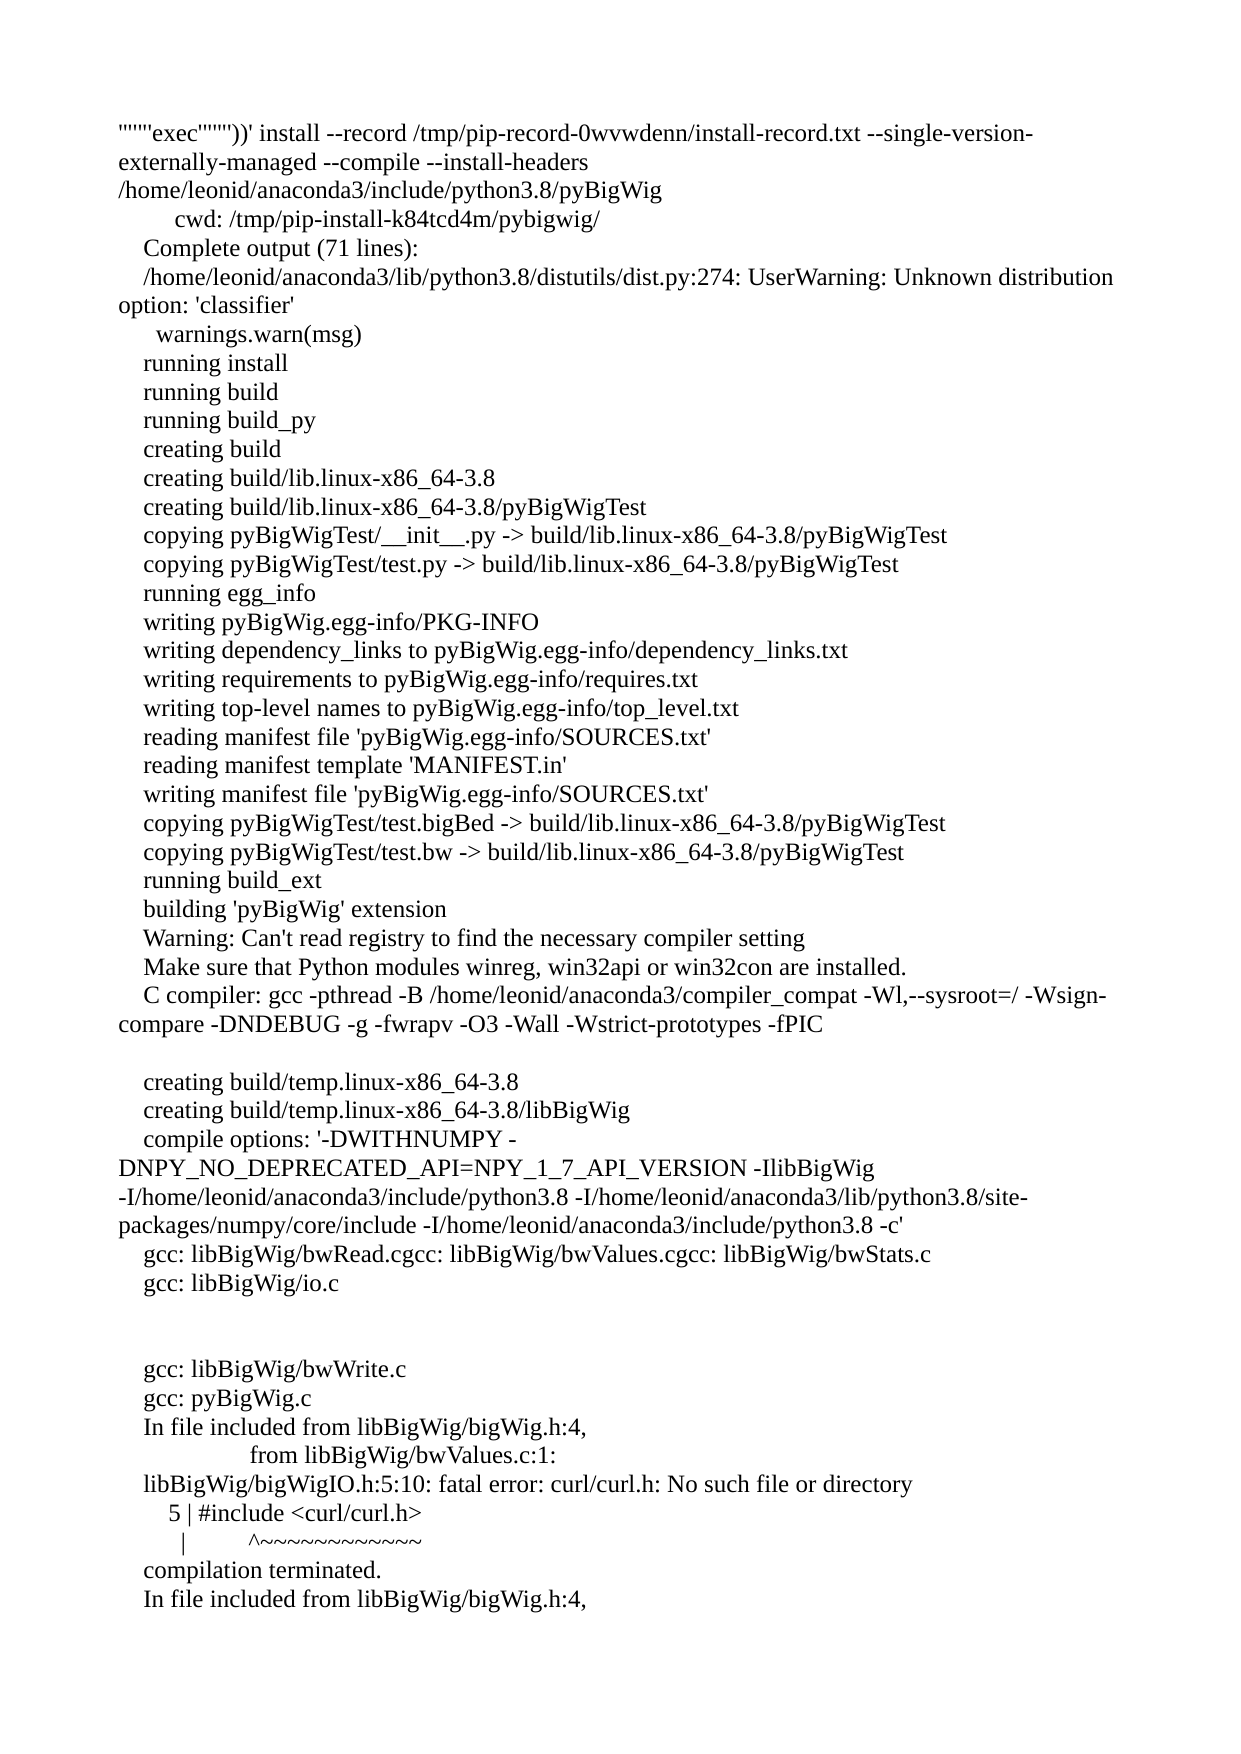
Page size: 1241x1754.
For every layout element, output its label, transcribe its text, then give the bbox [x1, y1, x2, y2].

text building 'pyBigWig' extension [118, 894, 1122, 923]
text creating build/lib.linux-x86_64-3.8/pyBigWigTest [118, 492, 1122, 521]
text In file included from libBigWig/bigWig.h:4, [118, 1412, 1122, 1441]
text running build [118, 377, 1122, 406]
text | ^~~~~~~~~~~~~ [118, 1527, 1122, 1556]
text writing manifest file 'pyBigWig.egg-info/SOURCES.txt' [118, 779, 1122, 808]
text compile options: '-DWITHNUMPY -DNPY_NO_DEPRECATED_API=NPY_1_7_API_VERSION -IlibBigWig -I/home/leonid/anaconda3/include/python3.8 -I/home/leonid/anaconda3/lib/python3.8/site-packages/numpy/core/include -I/home/leonid/anaconda3/include/python3.8 -c' [118, 1124, 1122, 1239]
text gcc: pyBigWig.c [118, 1383, 1122, 1412]
text writing pyBigWig.egg-info/PKG-INFO [118, 607, 1122, 636]
text reading manifest template 'MANIFEST.in' [118, 751, 1122, 779]
text writing top-level names to pyBigWig.egg-info/top_level.txt [118, 693, 1122, 722]
text running build_ext [118, 866, 1122, 894]
text copying pyBigWigTest/test.bigBed -> build/lib.linux-x86_64-3.8/pyBigWigTest [118, 808, 1122, 837]
text writing dependency_links to pyBigWig.egg-info/dependency_links.txt [118, 636, 1122, 664]
text copying pyBigWigTest/test.py -> build/lib.linux-x86_64-3.8/pyBigWigTest [118, 549, 1122, 578]
text writing requirements to pyBigWig.egg-info/requires.txt [118, 664, 1122, 693]
text compilation terminated. [118, 1556, 1122, 1584]
text C compiler: gcc -pthread -B /home/leonid/anaconda3/compiler_compat -Wl,--sysroot=/ -Wsign-compare -DNDEBUG -g -fwrapv -O3 -Wall -Wstrict-prototypes -fPIC [118, 981, 1122, 1038]
text libBigWig/bigWigIO.h:5:10: fatal error: curl/curl.h: No such file or directory [118, 1469, 1122, 1498]
text '"'"'exec'"'"'))' install --record /tmp/pip-record-0wvwdenn/install-record.txt --single-version-externally-managed --compile --install-headers /home/leonid/anaconda3/include/python3.8/pyBigWig [118, 118, 1122, 204]
text creating build [118, 434, 1122, 463]
text from libBigWig/bwValues.c:1: [118, 1441, 1122, 1469]
text gcc: libBigWig/bwWrite.c [118, 1354, 1122, 1383]
text gcc: libBigWig/bwRead.cgcc: libBigWig/bwValues.cgcc: libBigWig/bwStats.c [118, 1239, 1122, 1268]
text cwd: /tmp/pip-install-k84tcd4m/pybigwig/ [118, 204, 1122, 233]
text Make sure that Python modules winreg, win32api or win32con are installed. [118, 952, 1122, 981]
text running egg_info [118, 578, 1122, 607]
text 5 | #include <curl/curl.h> [118, 1498, 1122, 1527]
text reading manifest file 'pyBigWig.egg-info/SOURCES.txt' [118, 722, 1122, 751]
text Warning: Can't read registry to find the necessary compiler setting [118, 923, 1122, 952]
text Complete output (71 lines): [118, 233, 1122, 262]
text creating build/lib.linux-x86_64-3.8 [118, 463, 1122, 492]
text creating build/temp.linux-x86_64-3.8 [118, 1067, 1122, 1096]
text In file included from libBigWig/bigWig.h:4, [118, 1584, 1122, 1613]
text running build_py [118, 406, 1122, 434]
text copying pyBigWigTest/__init__.py -> build/lib.linux-x86_64-3.8/pyBigWigTest [118, 521, 1122, 549]
text creating build/temp.linux-x86_64-3.8/libBigWig [118, 1096, 1122, 1124]
text gcc: libBigWig/io.c [118, 1268, 1122, 1297]
text copying pyBigWigTest/test.bw -> build/lib.linux-x86_64-3.8/pyBigWigTest [118, 837, 1122, 866]
text warnings.warn(msg) [118, 319, 1122, 348]
text running install [118, 348, 1122, 377]
text /home/leonid/anaconda3/lib/python3.8/distutils/dist.py:274: UserWarning: Unknown distribution option: 'classifier' [118, 262, 1122, 319]
